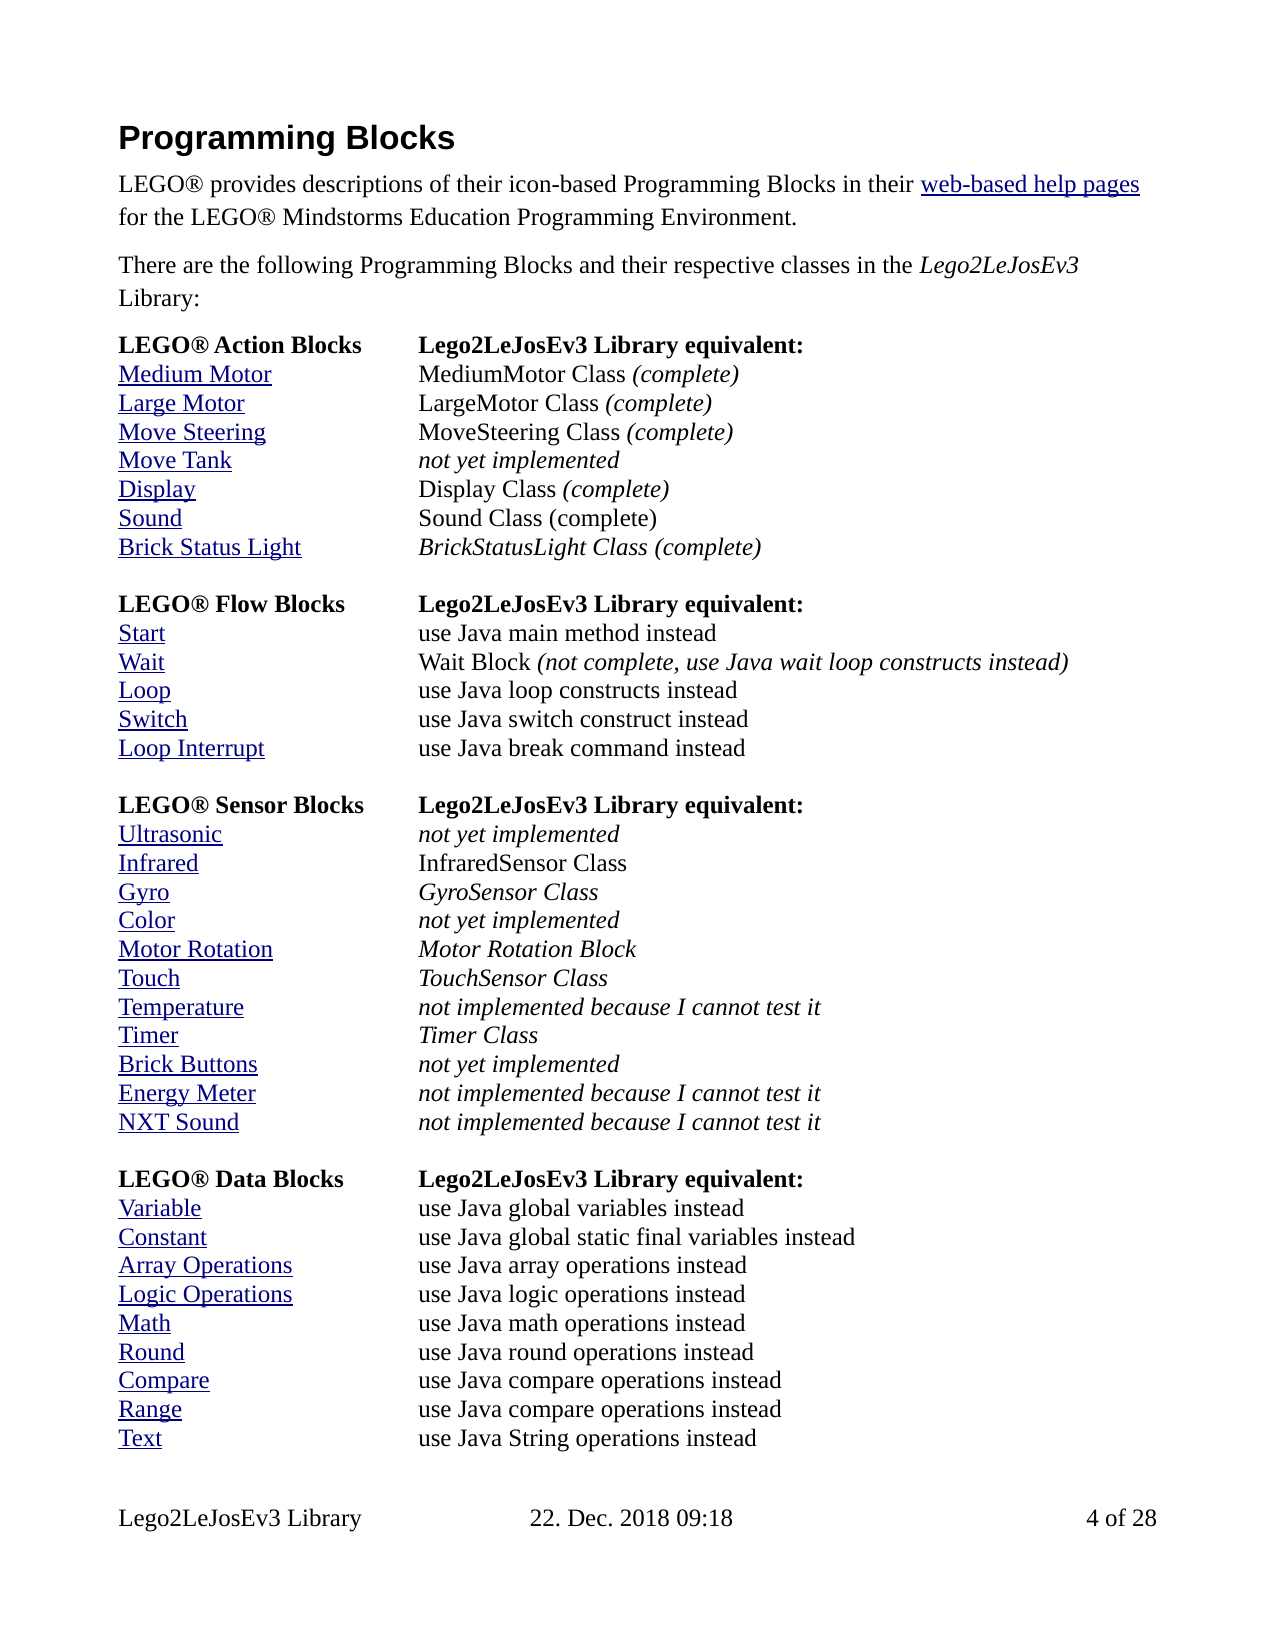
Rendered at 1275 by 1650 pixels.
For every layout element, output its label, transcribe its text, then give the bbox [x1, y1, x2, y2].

text Wait Wait Block (not complete, use Java wait loop constructs instead) [118, 647, 1157, 676]
text LEGO® Sensor Blocks Lego2LeJosEv3 Library equivalent: [118, 762, 1157, 819]
text LEGO® provides descriptions of their icon-based Programming Blocks in their web-based help pages for the LEGO® Mindstorms Education Programming Environment. [118, 169, 1157, 231]
text Loop Interrupt use Java break command instead [118, 733, 1157, 762]
text LEGO® Data Blocks Lego2LeJosEv3 Library equivalent: [118, 1136, 1157, 1193]
text Logic Operations use Java logic operations instead [118, 1279, 1157, 1308]
text Brick Status Light BrickStatusLight Class (complete) [118, 532, 1157, 561]
text Move Steering MoveSteering Class (complete) [118, 417, 1157, 446]
text LEGO® Action Blocks Lego2LeJosEv3 Library equivalent: [118, 331, 1157, 359]
text Energy Meter not implemented because I cannot test it [118, 1078, 1157, 1107]
text Motor Rotation Motor Rotation Block [118, 934, 1157, 963]
text Array Operations use Java array operations instead [118, 1251, 1157, 1279]
text Color not yet implemented [118, 906, 1157, 934]
text LEGO® Flow Blocks Lego2LeJosEv3 Library equivalent: [118, 561, 1157, 618]
text Switch use Java switch construct instead [118, 704, 1157, 733]
text Gyro GyroSensor Class [118, 877, 1157, 906]
text Large Motor LargeMotor Class (complete) [118, 388, 1157, 417]
text Round use Java round operations instead [118, 1337, 1157, 1366]
text Medium Motor MediumMotor Class (complete) [118, 359, 1157, 388]
text Ultrasonic not yet implemented [118, 819, 1157, 848]
text Move Tank not yet implemented [118, 446, 1157, 474]
text Timer Timer Class [118, 1021, 1157, 1049]
text Variable use Java global variables instead [118, 1193, 1157, 1222]
text Math use Java math operations instead [118, 1308, 1157, 1337]
text Text use Java String operations instead [118, 1423, 1157, 1452]
text Compare use Java compare operations instead [118, 1366, 1157, 1394]
text Range use Java compare operations instead [118, 1394, 1157, 1423]
text Start use Java main method instead [118, 618, 1157, 647]
text Loop use Java loop constructs instead [118, 676, 1157, 704]
text Sound Sound Class (complete) [118, 503, 1157, 532]
text NXT Sound not implemented because I cannot test it [118, 1107, 1157, 1136]
text Infrared InfraredSensor Class [118, 848, 1157, 877]
text There are the following Programming Blocks and their respective classes in the Lego2LeJosEv3 Library: [118, 250, 1157, 312]
text Touch TouchSensor Class [118, 963, 1157, 992]
text Constant use Java global static final variables instead [118, 1222, 1157, 1251]
subtitle Programming Blocks [118, 118, 1157, 157]
text Brick Buttons not yet implemented [118, 1049, 1157, 1078]
text Temperature not implemented because I cannot test it [118, 992, 1157, 1021]
text Display Display Class (complete) [118, 474, 1157, 503]
